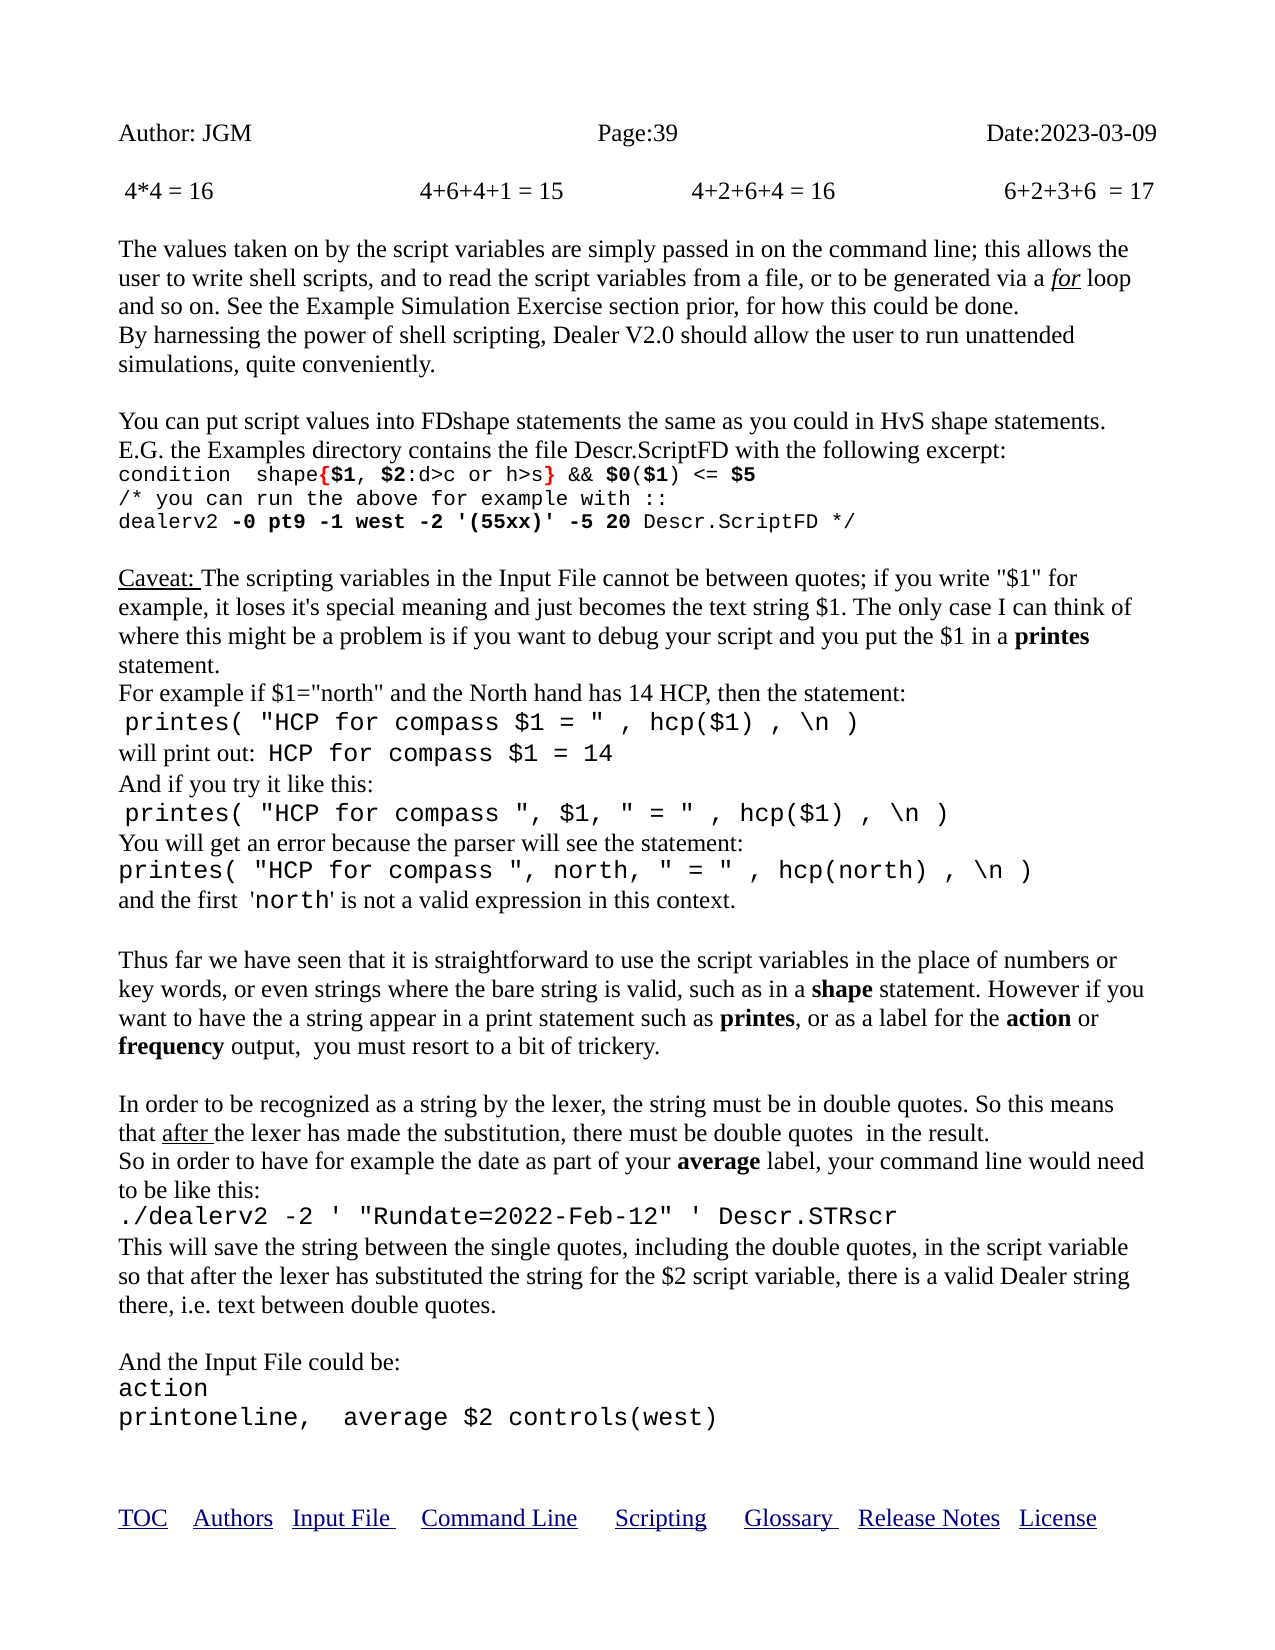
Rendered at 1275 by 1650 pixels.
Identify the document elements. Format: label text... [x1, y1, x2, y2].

text printes( "HCP for compass $1 = " , hcp($1) , \n ) [118, 707, 1157, 738]
text action [118, 1376, 1157, 1404]
text And if you try it like this: [118, 769, 1157, 798]
text In order to be recognized as a string by the lexer, the string must be in double quotes. So this means that after the lexer has made the substitution, there must be double quotes in the result. [118, 1089, 1157, 1146]
text printes( "HCP for compass ", $1, " = " , hcp($1) , \n ) [118, 798, 1157, 828]
text condition shape{$1, $2:d>c or h>s} && $0($1) <= $5 [118, 464, 1157, 487]
text /* you can run the above for example with :: [118, 487, 1157, 511]
text You will get an error because the parser will see the statement: [118, 828, 1157, 857]
text will print out: HCP for compass $1 = 14 [118, 738, 1157, 769]
text 4*4 = 16 4+6+4+1 = 15 4+2+6+4 = 16 6+2+3+6 = 17 [118, 176, 1157, 205]
text So in order to have for example the date as part of your average label, your command line would need to be like this: [118, 1146, 1157, 1204]
text printoneline, average $2 controls(west) [118, 1404, 1157, 1433]
text And the Input File could be: [118, 1347, 1157, 1376]
text printes( "HCP for compass ", north, " = " , hcp(north) , \n ) [118, 857, 1157, 886]
text Caveat: The scripting variables in the Input File cannot be between quotes; if you write "$1" for example, it loses it's special meaning and just becomes the text string $1. The only case I can think of where this might be a problem is if you want to debug your script and you put the $1 in a printes statement. [118, 563, 1157, 678]
text ./dealerv2 -2 ' "Rundate=2022-Feb-12" ' Descr.STRscr [118, 1204, 1157, 1232]
text For example if $1="north" and the North hand has 14 HCP, then the statement: [118, 678, 1157, 707]
text The values taken on by the script variables are simply passed in on the command line; this allows the user to write shell scripts, and to read the script variables from a file, or to be generated via a for loop and so on. See the Example Simulation Exercise section prior, for how this could be done. [118, 234, 1157, 320]
text This will save the string between the single quotes, including the double quotes, in the script variable so that after the lexer has substituted the string for the $2 script variable, there is a valid Dealer string there, i.e. text between double quotes. [118, 1232, 1157, 1318]
text Thus far we have seen that it is straightforward to use the script variables in the place of numbers or key words, or even strings where the bare string is valid, such as in a shape statement. However if you want to have the a string appear in a print statement such as printes, or as a label for the action or frequency output, you must resort to a bit of trickery. [118, 945, 1157, 1060]
text You can put script values into FDshape statements the same as you could in HvS shape statements. E.G. the Examples directory contains the file Descr.ScriptFD with the following excerpt: [118, 406, 1157, 464]
text By harnessing the power of shell scripting, Dealer V2.0 should allow the user to run unattended simulations, quite conveniently. [118, 320, 1157, 378]
text dealerv2 -0 pt9 -1 west -2 '(55xx)' -5 20 Descr.ScriptFD */ [118, 511, 1157, 535]
text and the first 'north' is not a valid expression in this context. [118, 886, 1157, 916]
